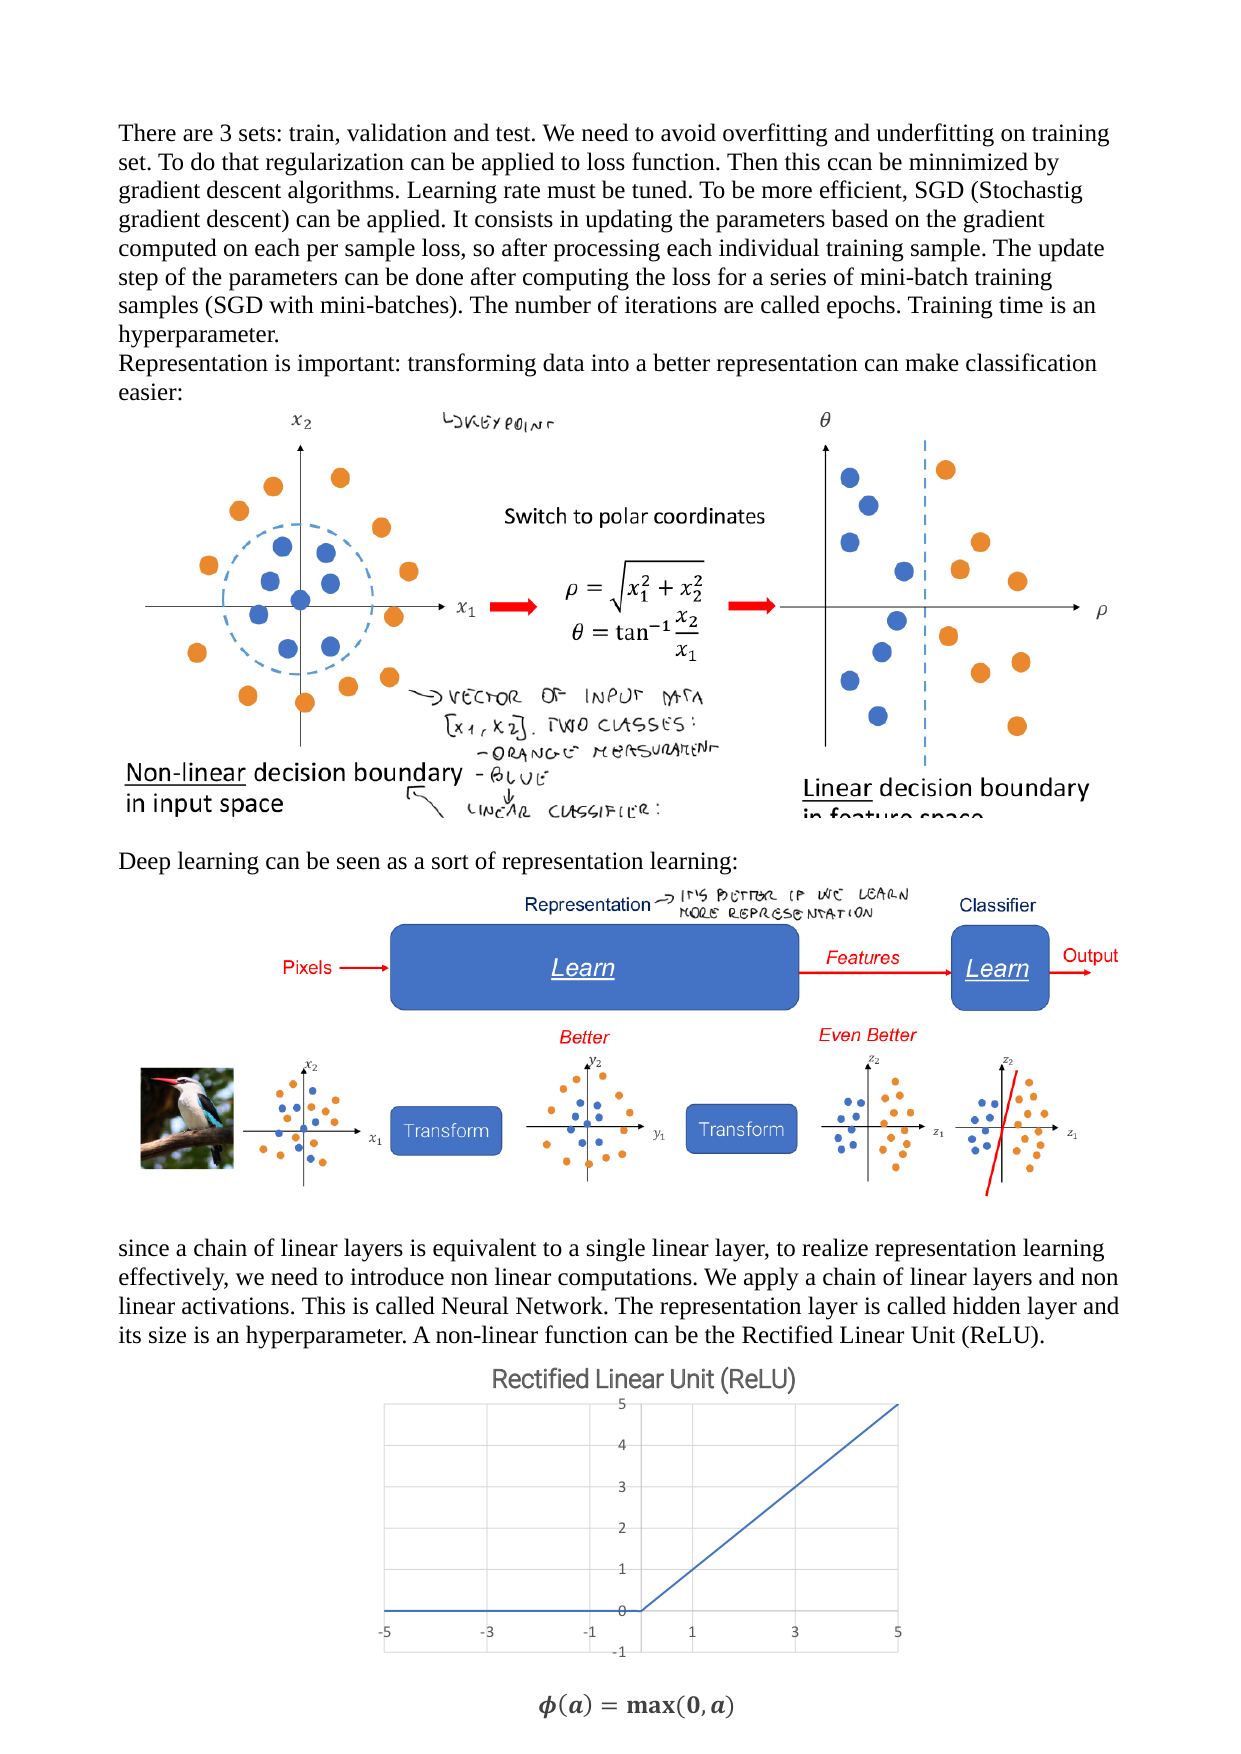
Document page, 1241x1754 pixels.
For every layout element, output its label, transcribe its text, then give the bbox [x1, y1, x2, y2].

text There are 3 sets: train, validation and test. We need to avoid overfitting and underfitting on training set. To do that regularization can be applied to loss function. Then this ccan be minnimized by gradient descent algorithms. Learning rate must be tuned. To be more efficient, SGD (Stochastig gradient descent) can be applied. It consists in updating the parameters based on the gradient computed on each per sample loss, so after processing each individual training sample. The update step of the parameters can be done after computing the loss for a series of mini-batch training samples (SGD with mini-batches). The number of iterations are called epochs. Training time is an hyperparameter. [118, 118, 1122, 348]
text Deep learning can be seen as a sort of representation learning: [118, 846, 1122, 875]
text since a chain of linear layers is equivalent to a single linear layer, to realize representation learning effectively, we need to introduce non linear computations. We apply a chain of linear layers and non linear activations. This is called Neural Network. The representation layer is called hidden layer and its size is an hyperparameter. A non-linear function can be the Rectified Linear Unit (ReLU). [118, 1233, 1122, 1348]
text Representation is important: transforming data into a better representation can make classification easier: [118, 348, 1122, 406]
picture [118, 412, 1123, 818]
picture [118, 885, 1123, 1205]
picture [362, 1357, 912, 1727]
